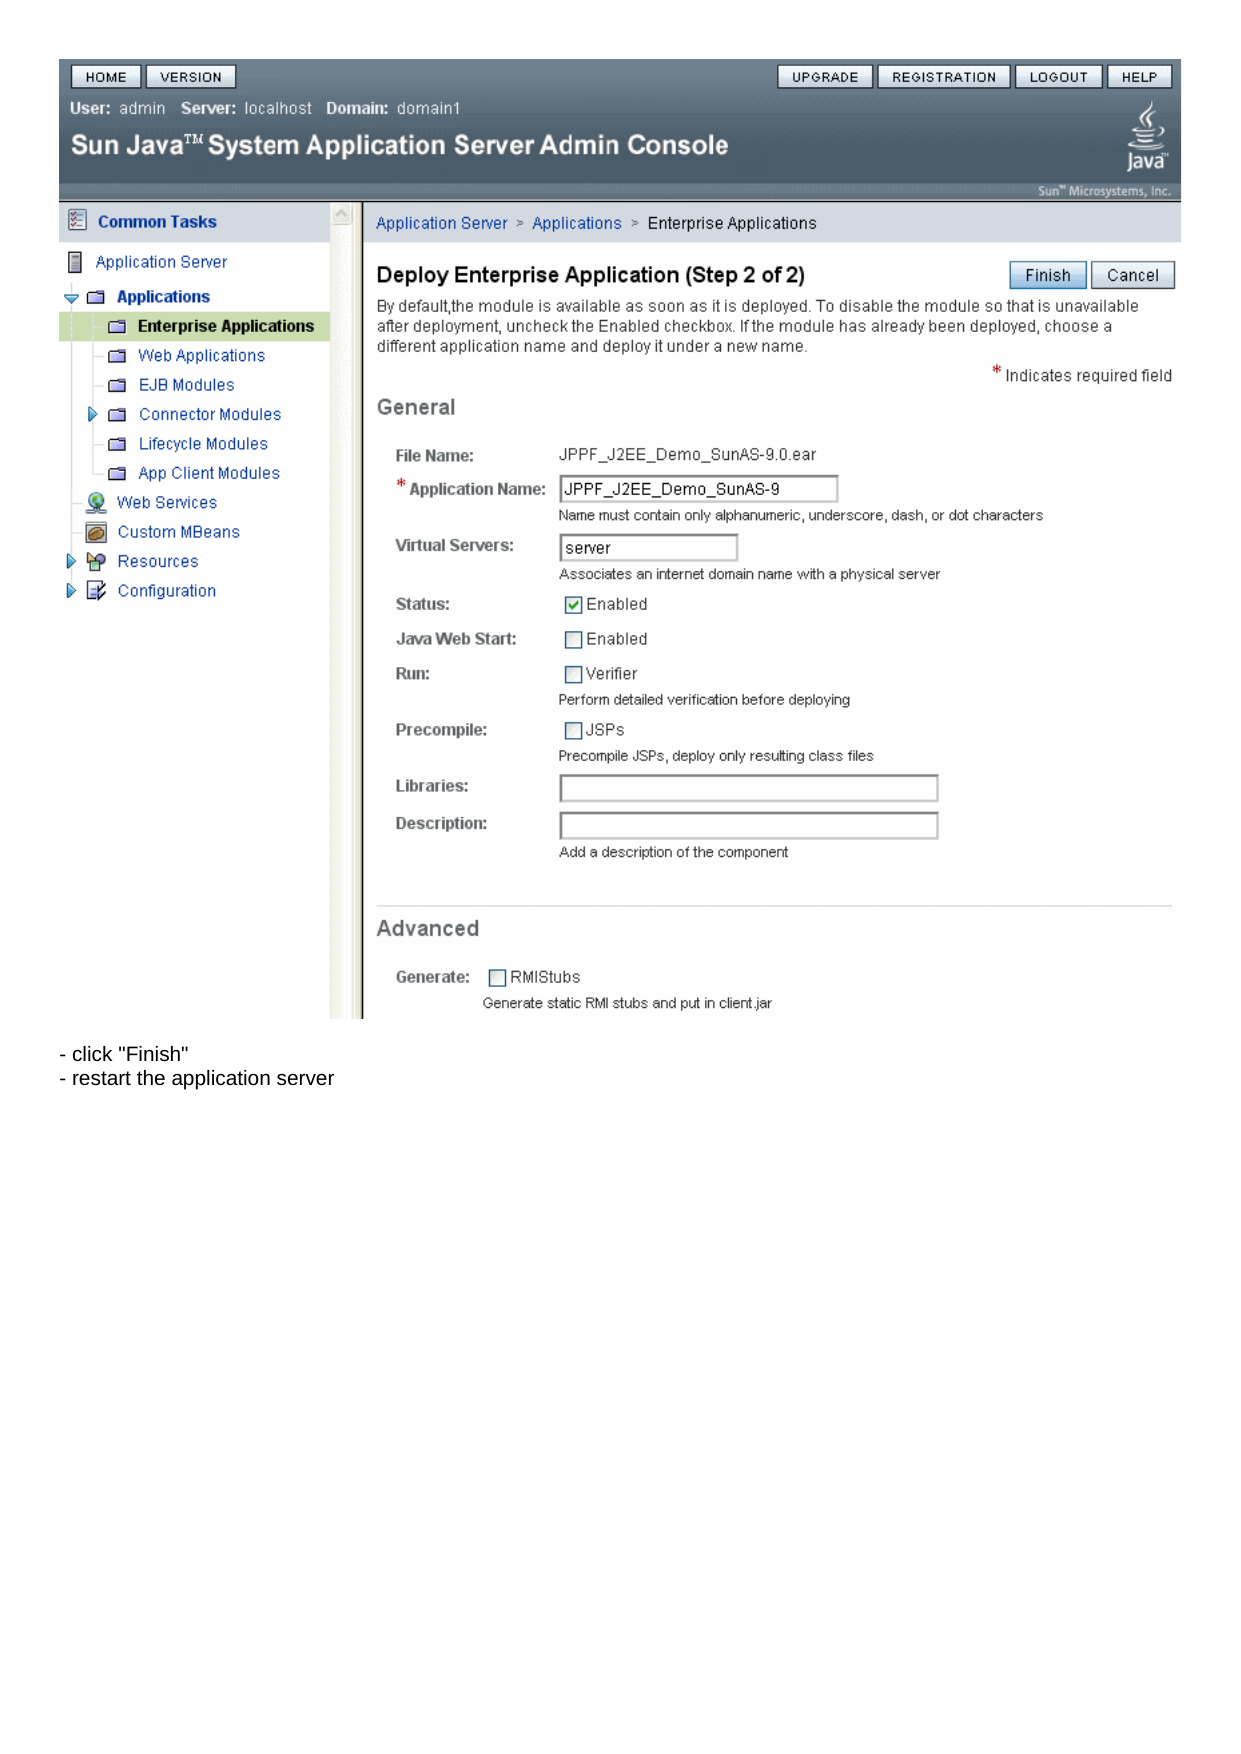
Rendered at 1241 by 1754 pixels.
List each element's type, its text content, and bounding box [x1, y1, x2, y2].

picture [59, 59, 1182, 1019]
text - click "Finish" [59, 1042, 1181, 1066]
text - restart the application server [59, 1066, 1181, 1090]
